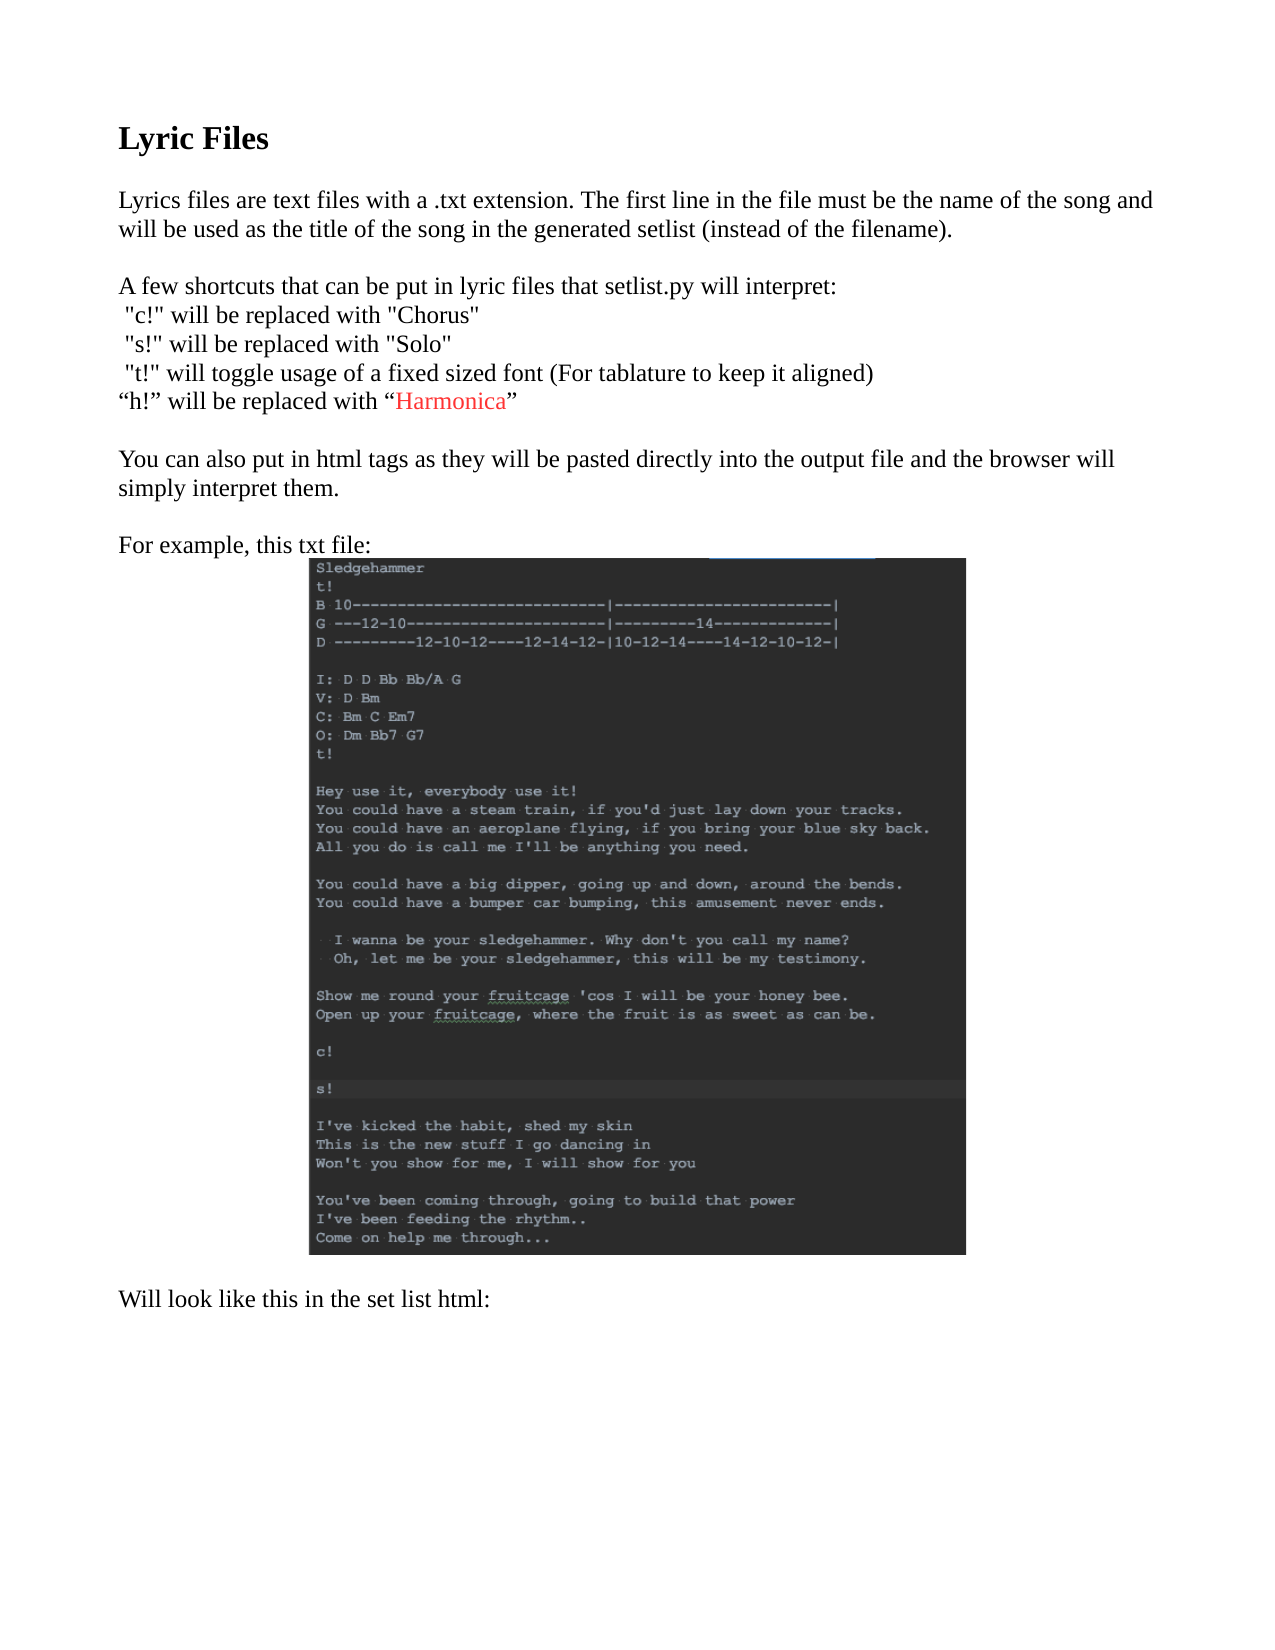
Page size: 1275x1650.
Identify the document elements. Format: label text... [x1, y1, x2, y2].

text "s!" will be replaced with "Solo" [118, 329, 1157, 358]
text Lyric Files [118, 118, 1157, 156]
picture [308, 558, 967, 1255]
text Lyrics files are text files with a .txt extension. The first line in the file must be the name of the song and will be used as the title of the song in the generated setlist (instead of the filename). [118, 185, 1157, 243]
text "t!" will toggle usage of a fixed sized font (For tablature to keep it aligned) [118, 358, 1157, 386]
text For example, this txt file: [118, 530, 1157, 559]
text "c!" will be replaced with "Chorus" [118, 300, 1157, 329]
text “h!” will be replaced with “Harmonica” [118, 386, 1157, 415]
text A few shortcuts that can be put in lyric files that setlist.py will interpret: [118, 271, 1157, 300]
text Will look like this in the set list html: [118, 1284, 1157, 1312]
text You can also put in html tags as they will be pasted directly into the output file and the browser will simply interpret them. [118, 444, 1157, 501]
